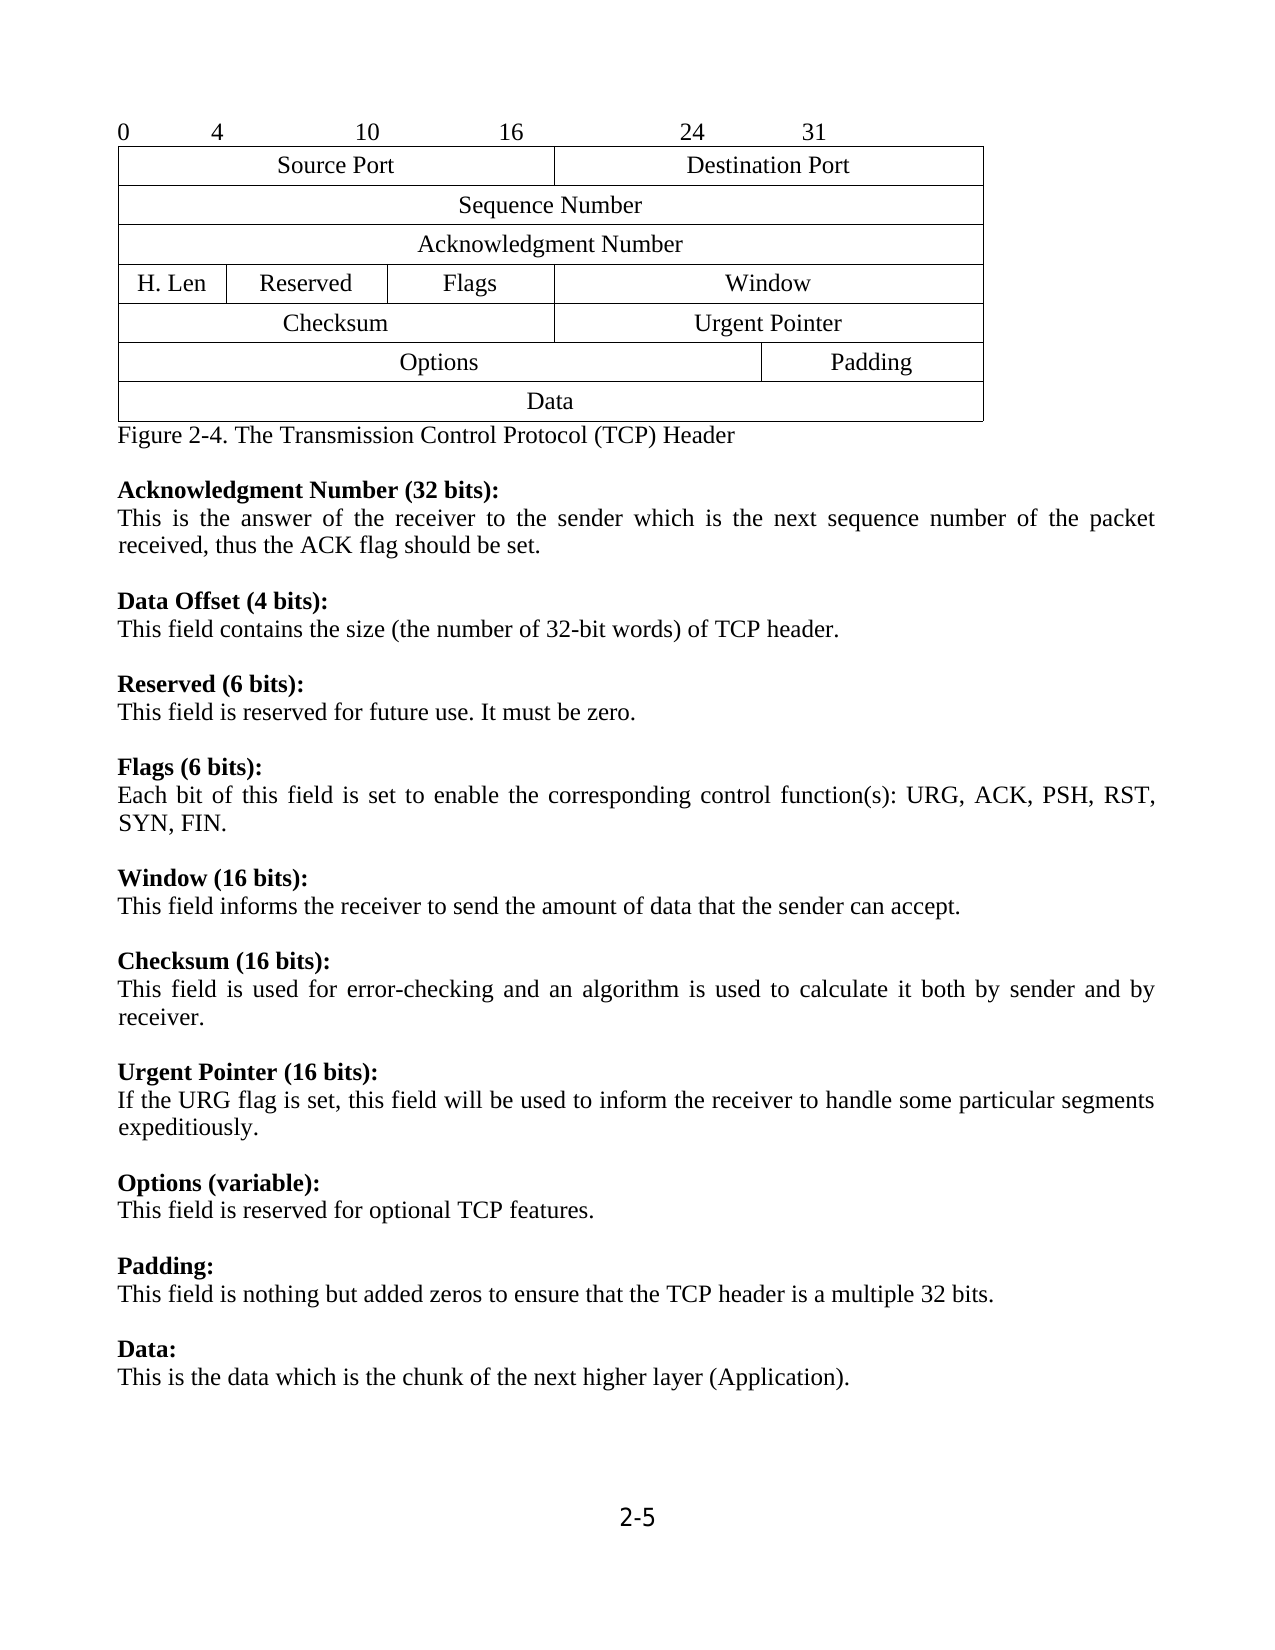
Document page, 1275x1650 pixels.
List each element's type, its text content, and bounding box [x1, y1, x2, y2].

text Each bit of this field is set to enable the corresponding control function(s): URG, ACK, PSH, RST, SYN, FIN. [117, 781, 1157, 836]
text Padding: [117, 1252, 1157, 1280]
text This field informs the receiver to send the amount of data that the sender can accept. [117, 892, 1157, 919]
text Reserved (6 bits): [117, 670, 1157, 698]
text This is the data which is the chunk of the next higher layer (Application). [117, 1363, 1157, 1391]
text Checksum (16 bits): [117, 947, 1157, 975]
table_cell Padding [762, 343, 983, 381]
text This field is reserved for future use. It must be zero. [117, 698, 1157, 726]
table_cell Reserved [227, 265, 387, 303]
text If the URG flag is set, this field will be used to inform the receiver to handle some particular segments expeditiously. [117, 1086, 1157, 1141]
text Acknowledgment Number (32 bits): [117, 476, 1157, 504]
table_cell Urgent Pointer [555, 304, 983, 342]
table_cell Acknowledgment Number [119, 225, 983, 264]
text This field is reserved for optional TCP features. [117, 1197, 1157, 1224]
text This field is nothing but added zeros to ensure that the TCP header is a multiple 32 bits. [117, 1280, 1157, 1307]
text This field contains the size (the number of 32-bit words) of TCP header. [117, 615, 1157, 642]
text Data: [117, 1335, 1157, 1363]
text This is the answer of the receiver to the sender which is the next sequence number of the packet received, thus the ACK flag should be set. [117, 504, 1157, 559]
table_cell Flags [388, 265, 554, 303]
text Figure 2-4. The Transmission Control Protocol (TCP) Header [117, 421, 1157, 448]
text This field is used for error-checking and an algorithm is used to calculate it both by sender and by receiver. [117, 975, 1157, 1030]
table_cell Sequence Number [119, 186, 983, 224]
table_cell Options [119, 343, 761, 381]
text Window (16 bits): [117, 864, 1157, 892]
table_header Source Port [119, 147, 554, 185]
text Urgent Pointer (16 bits): [117, 1058, 1157, 1086]
table_header Destination Port [555, 147, 983, 185]
text Data Offset (4 bits): [117, 587, 1157, 615]
table_cell Data [119, 382, 983, 421]
text Flags (6 bits): [117, 753, 1157, 781]
text 0 4 10 16 24 31 [117, 118, 1157, 146]
table_cell Checksum [119, 304, 554, 342]
table_cell Window [555, 265, 983, 303]
text Options (variable): [117, 1169, 1157, 1197]
table_cell H. Len [119, 265, 226, 303]
